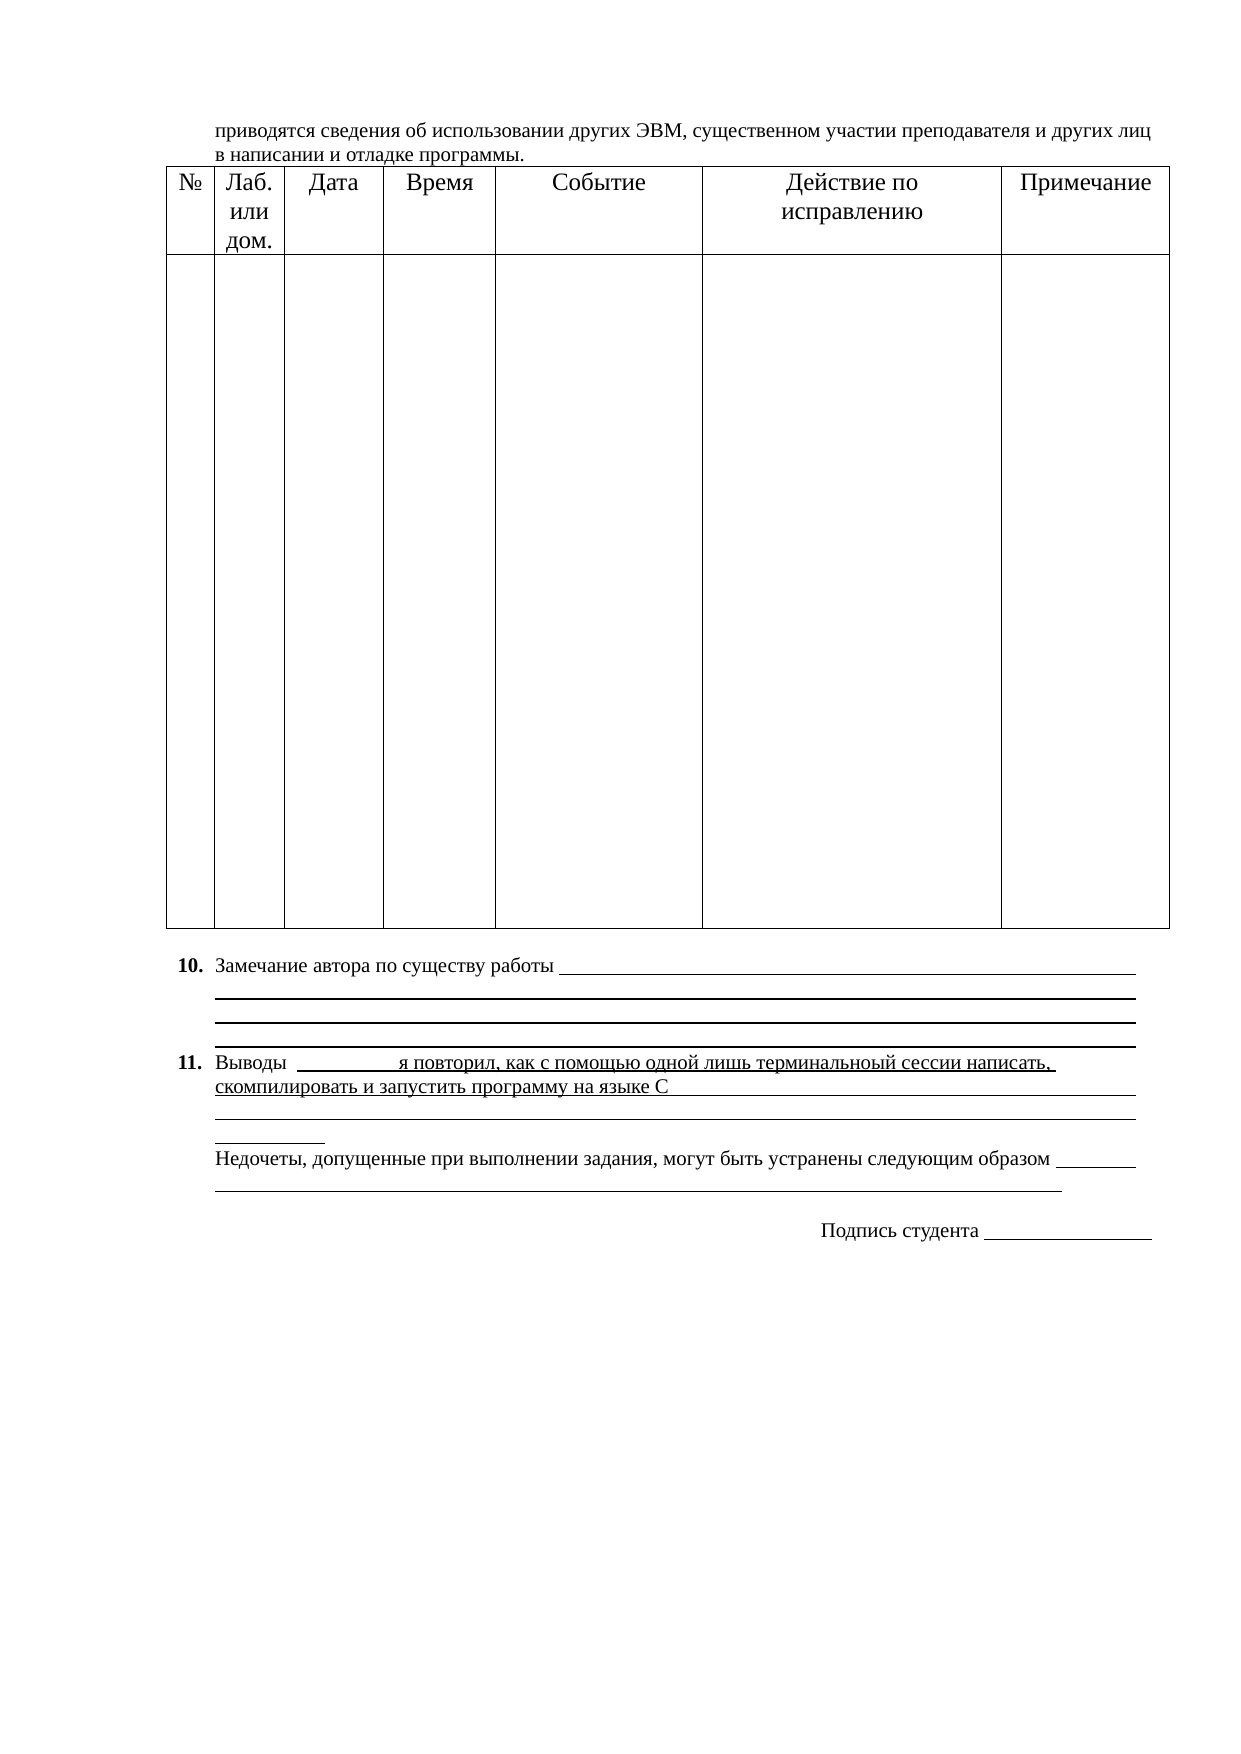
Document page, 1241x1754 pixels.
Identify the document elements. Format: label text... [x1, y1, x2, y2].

table_header Дата [285, 167, 383, 253]
table_header Примечание [1002, 167, 1169, 253]
table_header Лаб. или дом. [215, 167, 284, 253]
table_cell [496, 255, 702, 928]
table_cell [285, 255, 383, 928]
table_cell [703, 255, 1001, 928]
table_header № [167, 167, 214, 253]
table_cell [215, 255, 284, 928]
table_cell [1002, 255, 1169, 928]
list Выводы я повторил, как с помощью одной лишь терминальноый сессии написать, скомпилировать и запустить программу на языке С [177, 1050, 1152, 1146]
table_header Действие по исправлению [703, 167, 1001, 253]
list приводятся сведения об использовании других ЭВМ, существенном участии преподавателя и других лиц в написании и отладке программы. [177, 118, 1152, 166]
table_header Событие [496, 167, 702, 253]
table_cell [167, 255, 214, 928]
text Недочеты, допущенные при выполнении задания, могут быть устранены следующим образом [215, 1146, 1152, 1194]
table_header Время [384, 167, 495, 253]
text Подпись студента [215, 1218, 1152, 1242]
list Замечание автора по существу работы [177, 953, 1152, 1050]
table_cell [384, 255, 495, 928]
